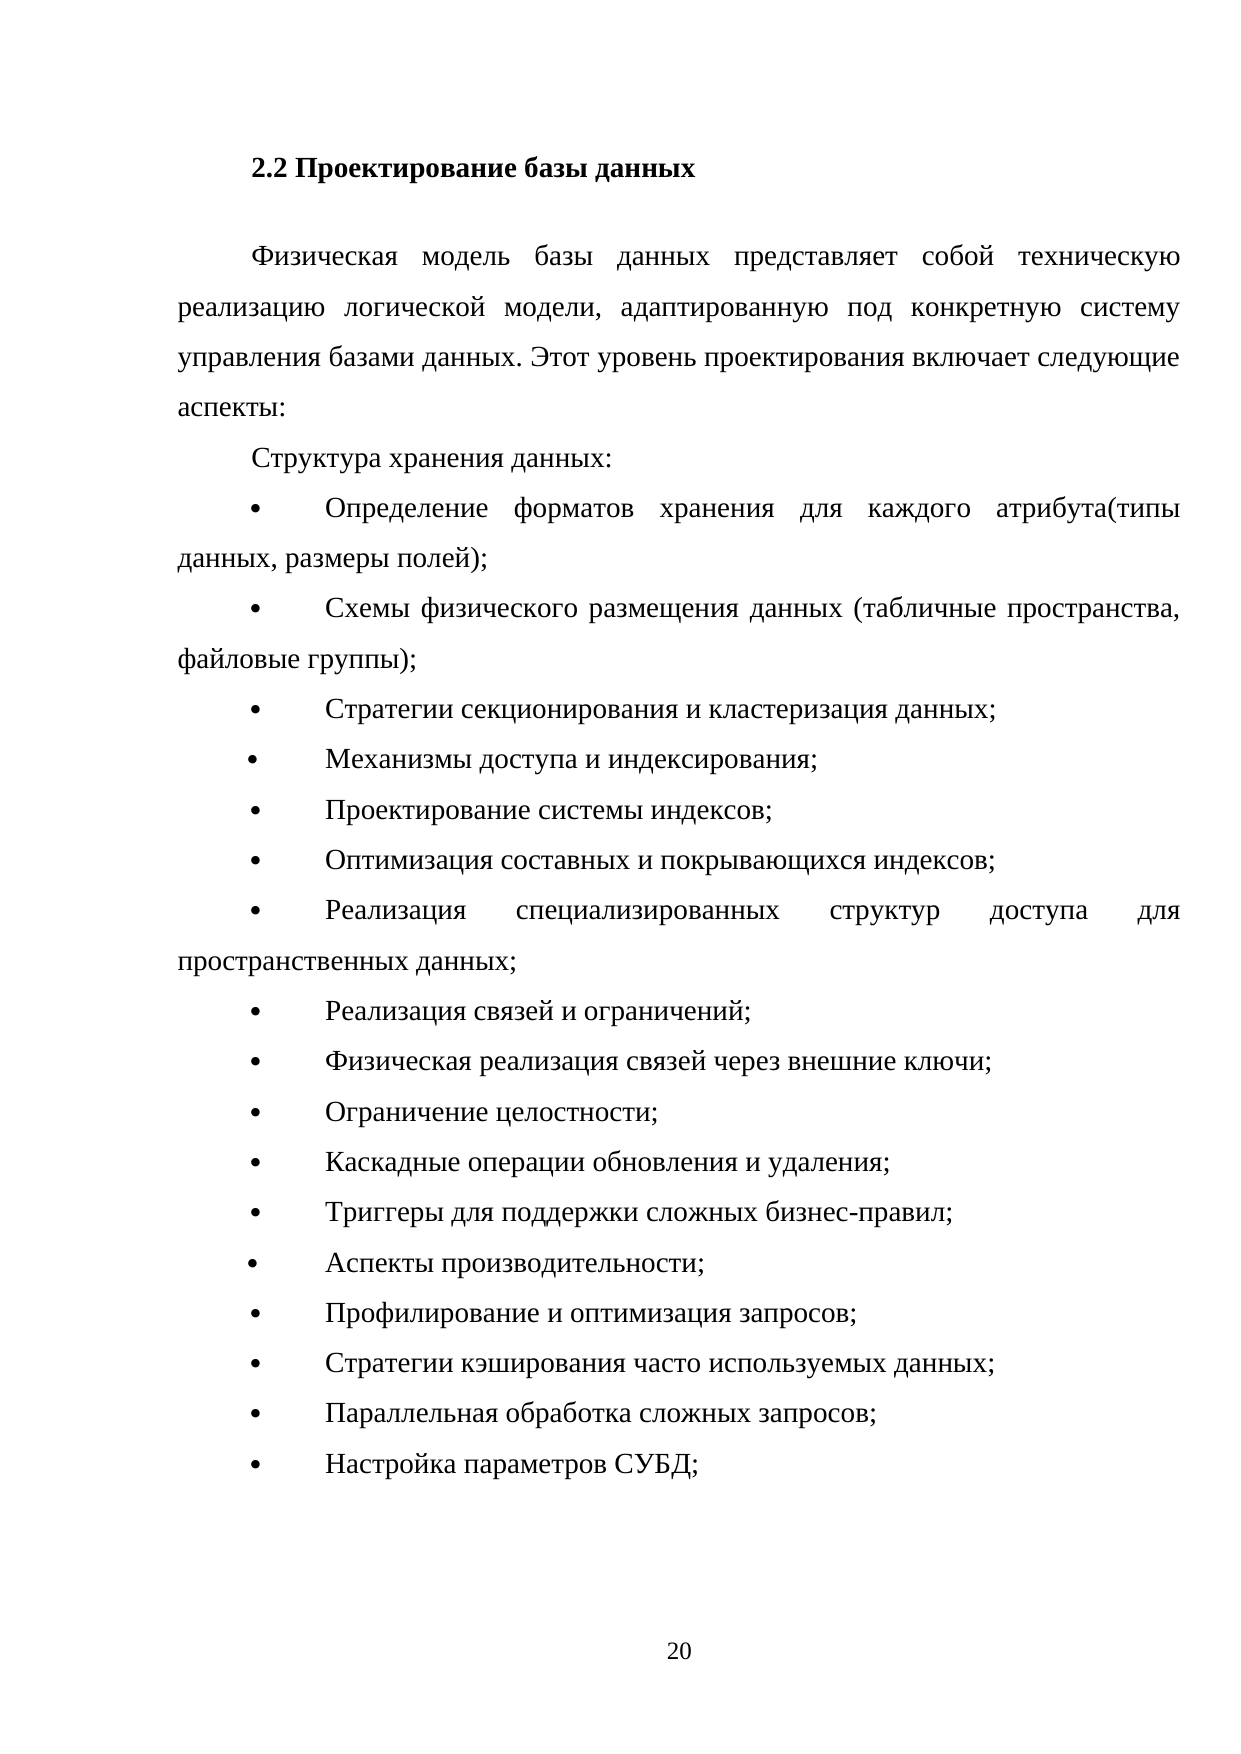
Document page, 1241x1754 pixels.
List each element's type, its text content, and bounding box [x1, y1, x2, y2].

list Каскадные операции обновления и удаления; [177, 1144, 1181, 1178]
list Профилирование и оптимизация запросов; [177, 1295, 1181, 1328]
list Триггеры для поддержки сложных бизнес-правил; [177, 1194, 1181, 1228]
list Схемы физического размещения данных (табличные пространства, файловые группы); [177, 591, 1181, 674]
subtitle 2.2 Проектирование базы данных [177, 151, 1181, 184]
list Проектирование системы индексов; [177, 792, 1181, 825]
text Физическая модель базы данных представляет собой техническую реализацию логической модели, адаптированную под конкретную систему управления базами данных. Этот уровень проектирования включает следующие аспекты: [177, 238, 1181, 423]
list Реализация связей и ограничений; [177, 993, 1181, 1027]
list Настройка параметров СУБД; [177, 1446, 1181, 1479]
list Физическая реализация связей через внешние ключи; [177, 1043, 1181, 1077]
list Оптимизация составных и покрывающихся индексов; [177, 842, 1181, 876]
list Параллельная обработка сложных запросов; [177, 1396, 1181, 1429]
list Аспекты производительности; [177, 1245, 1181, 1278]
list Стратегии секционирования и кластеризация данных; [177, 691, 1181, 725]
list Механизмы доступа и индексирования; [177, 742, 1181, 775]
list Реализация специализированных структур доступа для пространственных данных; [177, 892, 1181, 976]
list Ограничение целостности; [177, 1094, 1181, 1127]
text Структура хранения данных: [177, 440, 1181, 473]
list Определение форматов хранения для каждого атрибута(типы данных, размеры полей); [177, 490, 1181, 574]
list Стратегии кэширования часто используемых данных; [177, 1345, 1181, 1379]
